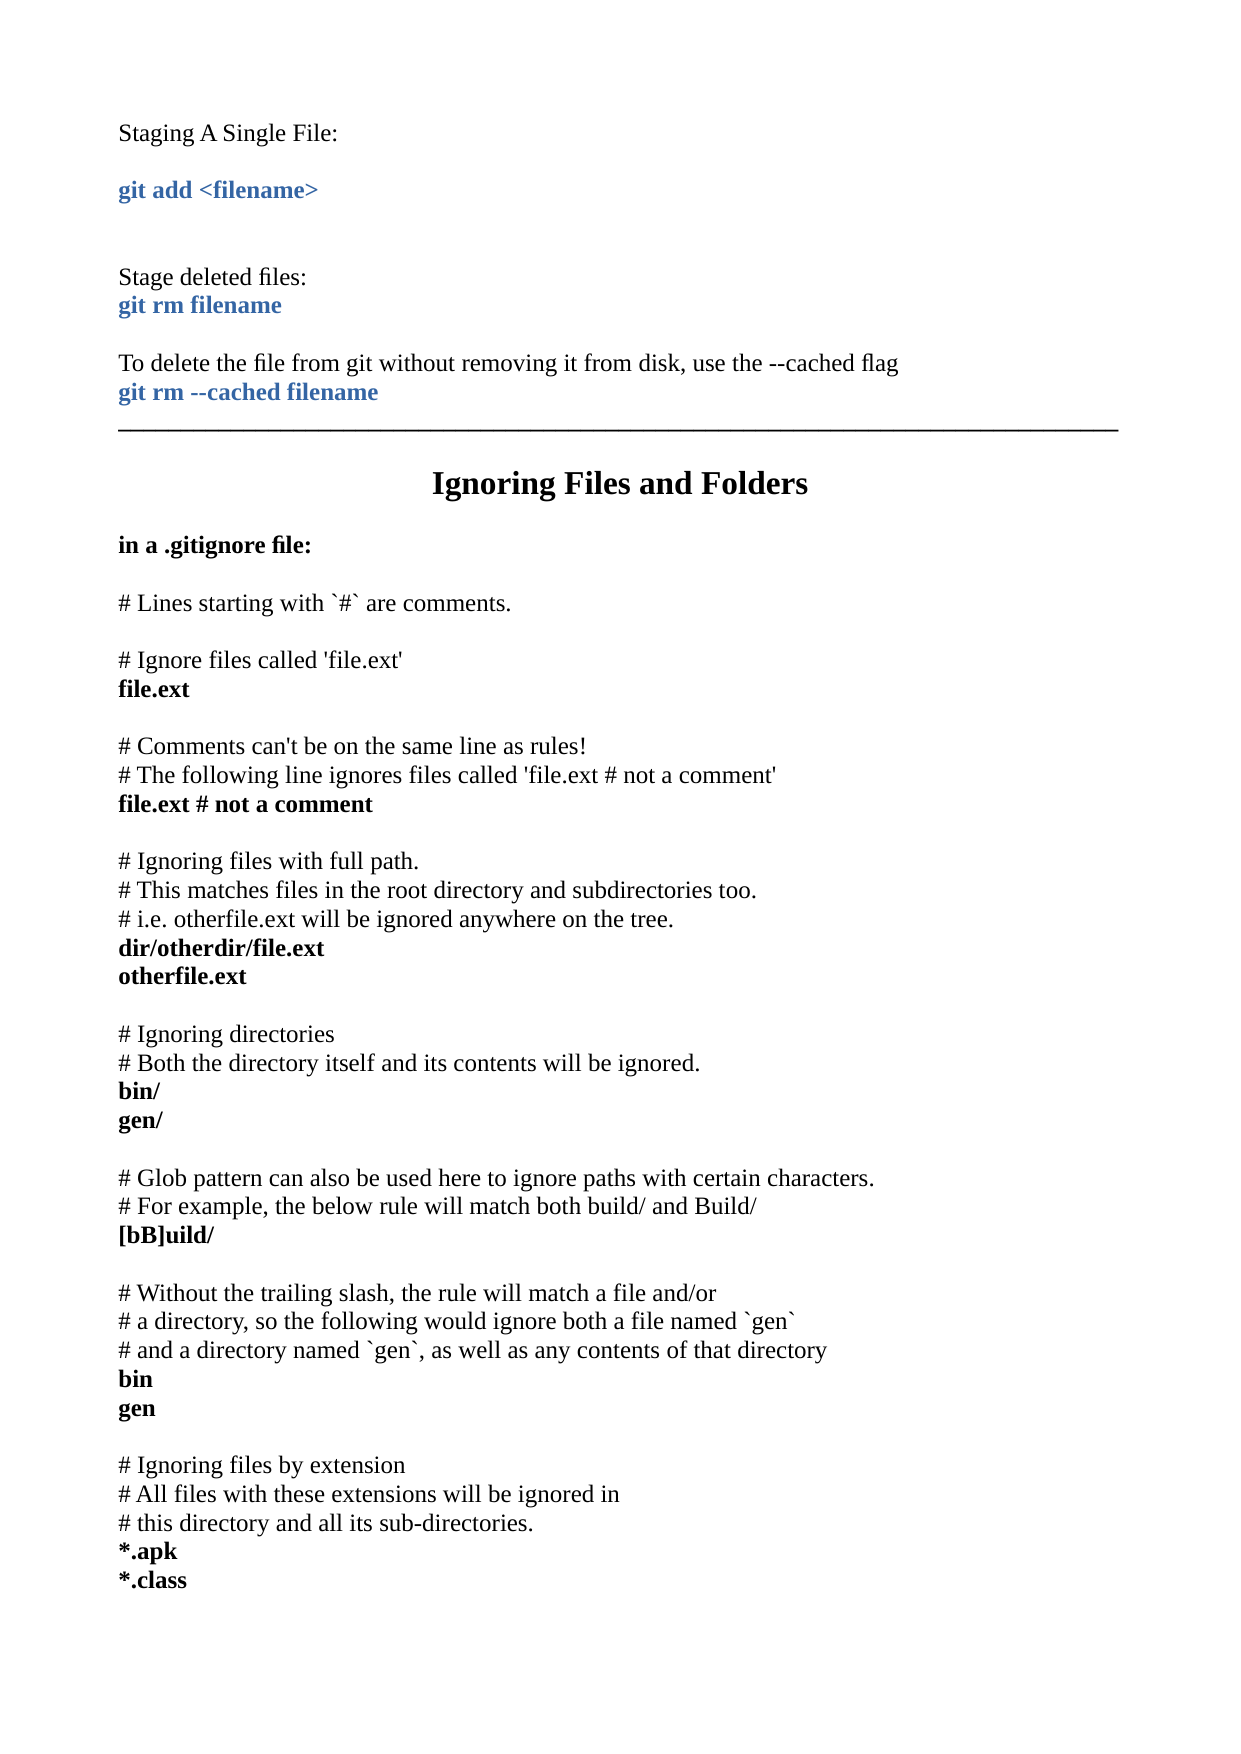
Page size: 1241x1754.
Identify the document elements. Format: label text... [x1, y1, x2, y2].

text gen [118, 1393, 1122, 1421]
text bin [118, 1364, 1122, 1393]
text *.class [118, 1565, 1122, 1594]
text git rm filename [118, 291, 1122, 319]
text bin/ [118, 1076, 1122, 1105]
text # Both the directory itself and its contents will be ignored. [118, 1048, 1122, 1076]
text # This matches files in the root directory and subdirectories too. [118, 875, 1122, 904]
text # All files with these extensions will be ignored in [118, 1479, 1122, 1508]
text git rm --cached filename [118, 377, 1122, 406]
text Ignoring Files and Folders [118, 463, 1122, 501]
text # and a directory named `gen`, as well as any contents of that directory [118, 1335, 1122, 1364]
text # Ignoring directories [118, 1019, 1122, 1048]
text [bB]uild/ [118, 1220, 1122, 1249]
text file.ext # not a comment [118, 789, 1122, 818]
text # Lines starting with `#` are comments. [118, 588, 1122, 616]
text # Ignoring files with full path. [118, 846, 1122, 875]
text # this directory and all its sub-directories. [118, 1508, 1122, 1536]
text git add <filename> [118, 176, 1122, 204]
text dir/otherdir/file.ext [118, 933, 1122, 961]
text # Comments can't be on the same line as rules! [118, 731, 1122, 760]
text # i.e. otherfile.ext will be ignored anywhere on the tree. [118, 904, 1122, 933]
text gen/ [118, 1105, 1122, 1134]
text # Ignore files called 'file.ext' [118, 645, 1122, 674]
text Staging A Single File: [118, 118, 1122, 147]
text # Ignoring files by extension [118, 1450, 1122, 1479]
text # The following line ignores files called 'file.ext # not a comment' [118, 760, 1122, 789]
text To delete the ﬁle from git without removing it from disk, use the --cached ﬂag [118, 348, 1122, 377]
text ________________________________________________________________________________ [118, 406, 1122, 434]
text *.apk [118, 1536, 1122, 1565]
text Stage deleted ﬁles: [118, 262, 1122, 291]
text in a .gitignore ﬁle: [118, 530, 1122, 559]
text # a directory, so the following would ignore both a file named `gen` [118, 1306, 1122, 1335]
text file.ext [118, 674, 1122, 703]
text # Glob pattern can also be used here to ignore paths with certain characters. [118, 1163, 1122, 1191]
text # Without the trailing slash, the rule will match a file and/or [118, 1278, 1122, 1306]
text # For example, the below rule will match both build/ and Build/ [118, 1191, 1122, 1220]
text otherfile.ext [118, 961, 1122, 990]
